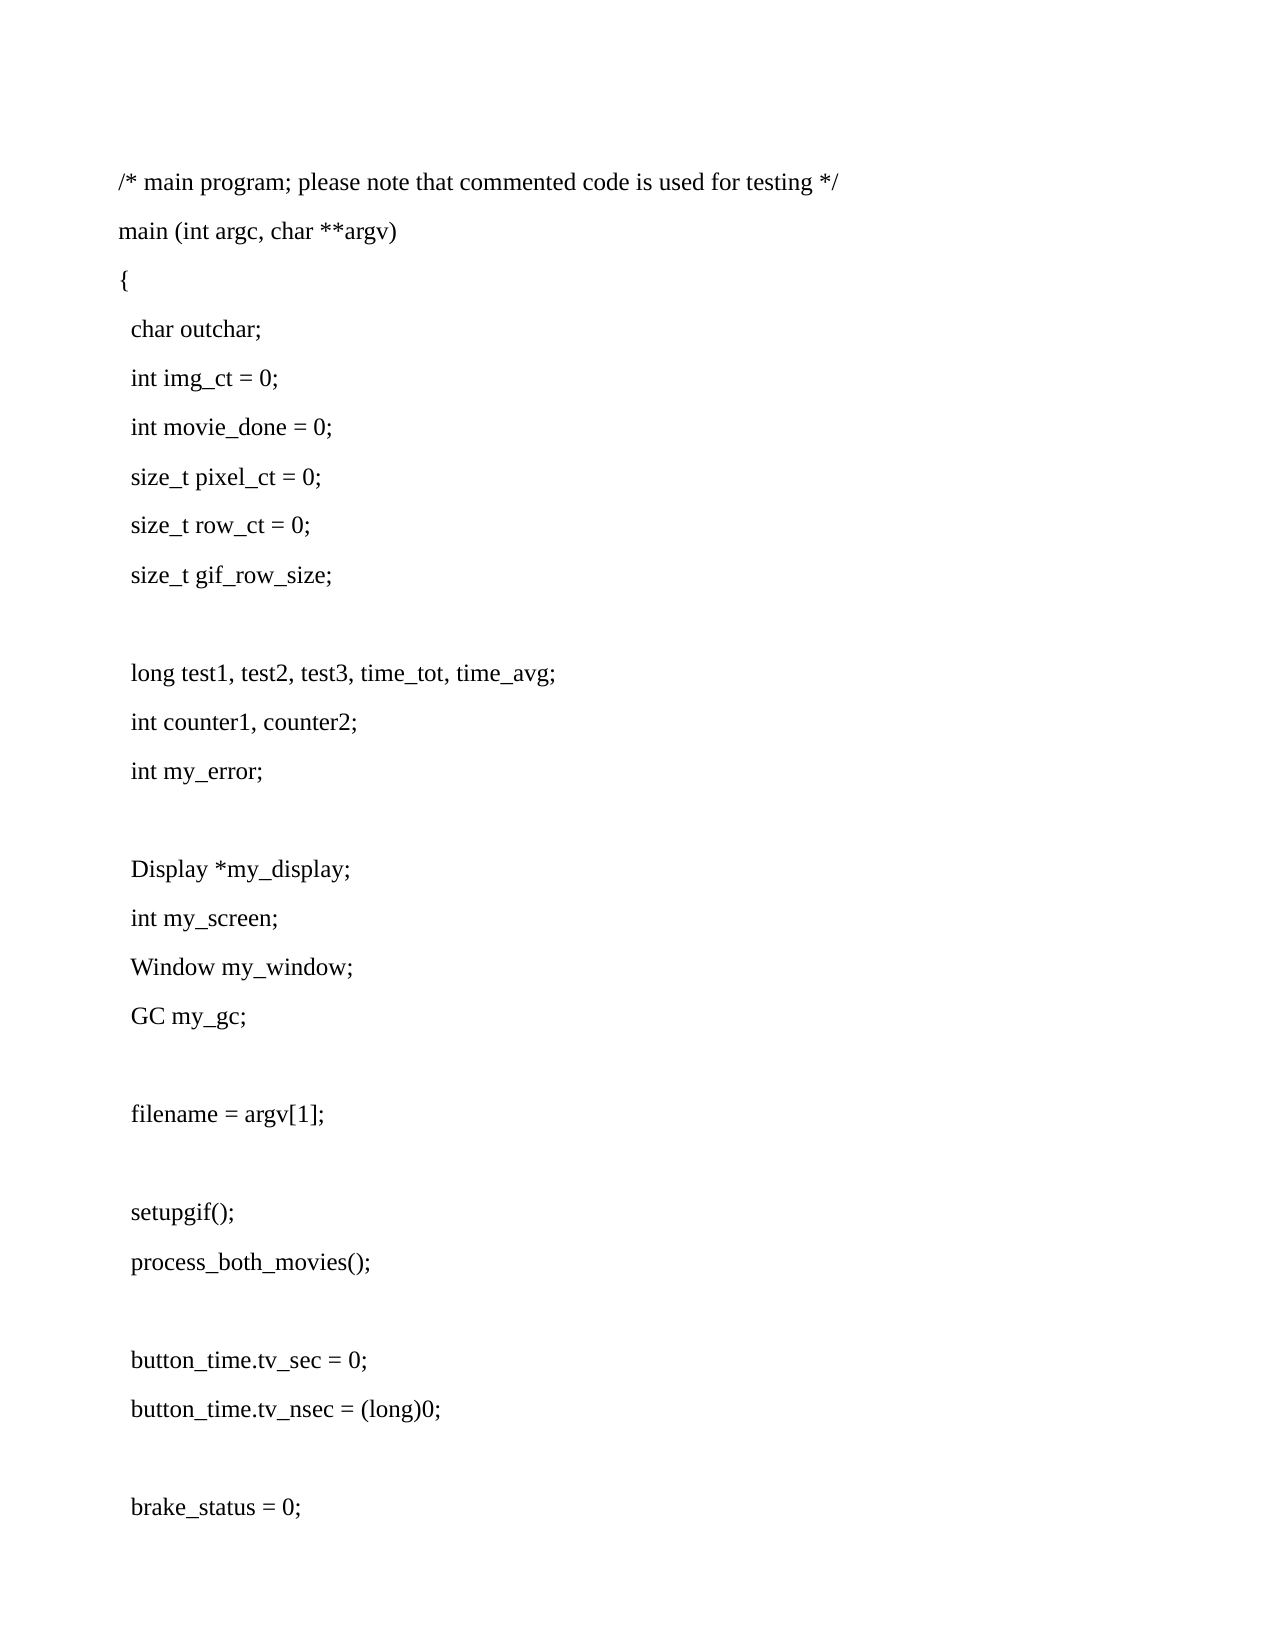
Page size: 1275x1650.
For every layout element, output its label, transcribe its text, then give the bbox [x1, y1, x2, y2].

text process_both_movies(); [118, 1247, 1157, 1275]
text GC my_gc; [118, 1001, 1157, 1030]
text Window my_window; [118, 952, 1157, 981]
text /* main program; please note that commented code is used for testing */ [118, 167, 1157, 196]
text size_t row_ct = 0; [118, 511, 1157, 539]
text size_t pixel_ct = 0; [118, 462, 1157, 490]
text long test1, test2, test3, time_tot, time_avg; [118, 658, 1157, 687]
text int my_error; [118, 756, 1157, 785]
text int img_ct = 0; [118, 363, 1157, 392]
text brake_status = 0; [118, 1492, 1157, 1521]
text int my_screen; [118, 903, 1157, 932]
text main (int argc, char **argv) [118, 216, 1157, 245]
text Display *my_display; [118, 854, 1157, 883]
text setupgif(); [118, 1197, 1157, 1226]
text int counter1, counter2; [118, 707, 1157, 736]
text filename = argv[1]; [118, 1099, 1157, 1128]
text button_time.tv_nsec = (long)0; [118, 1394, 1157, 1422]
text int movie_done = 0; [118, 412, 1157, 441]
text char outchar; [118, 314, 1157, 343]
text { [118, 265, 1157, 294]
text size_t gif_row_size; [118, 560, 1157, 588]
text button_time.tv_sec = 0; [118, 1345, 1157, 1373]
